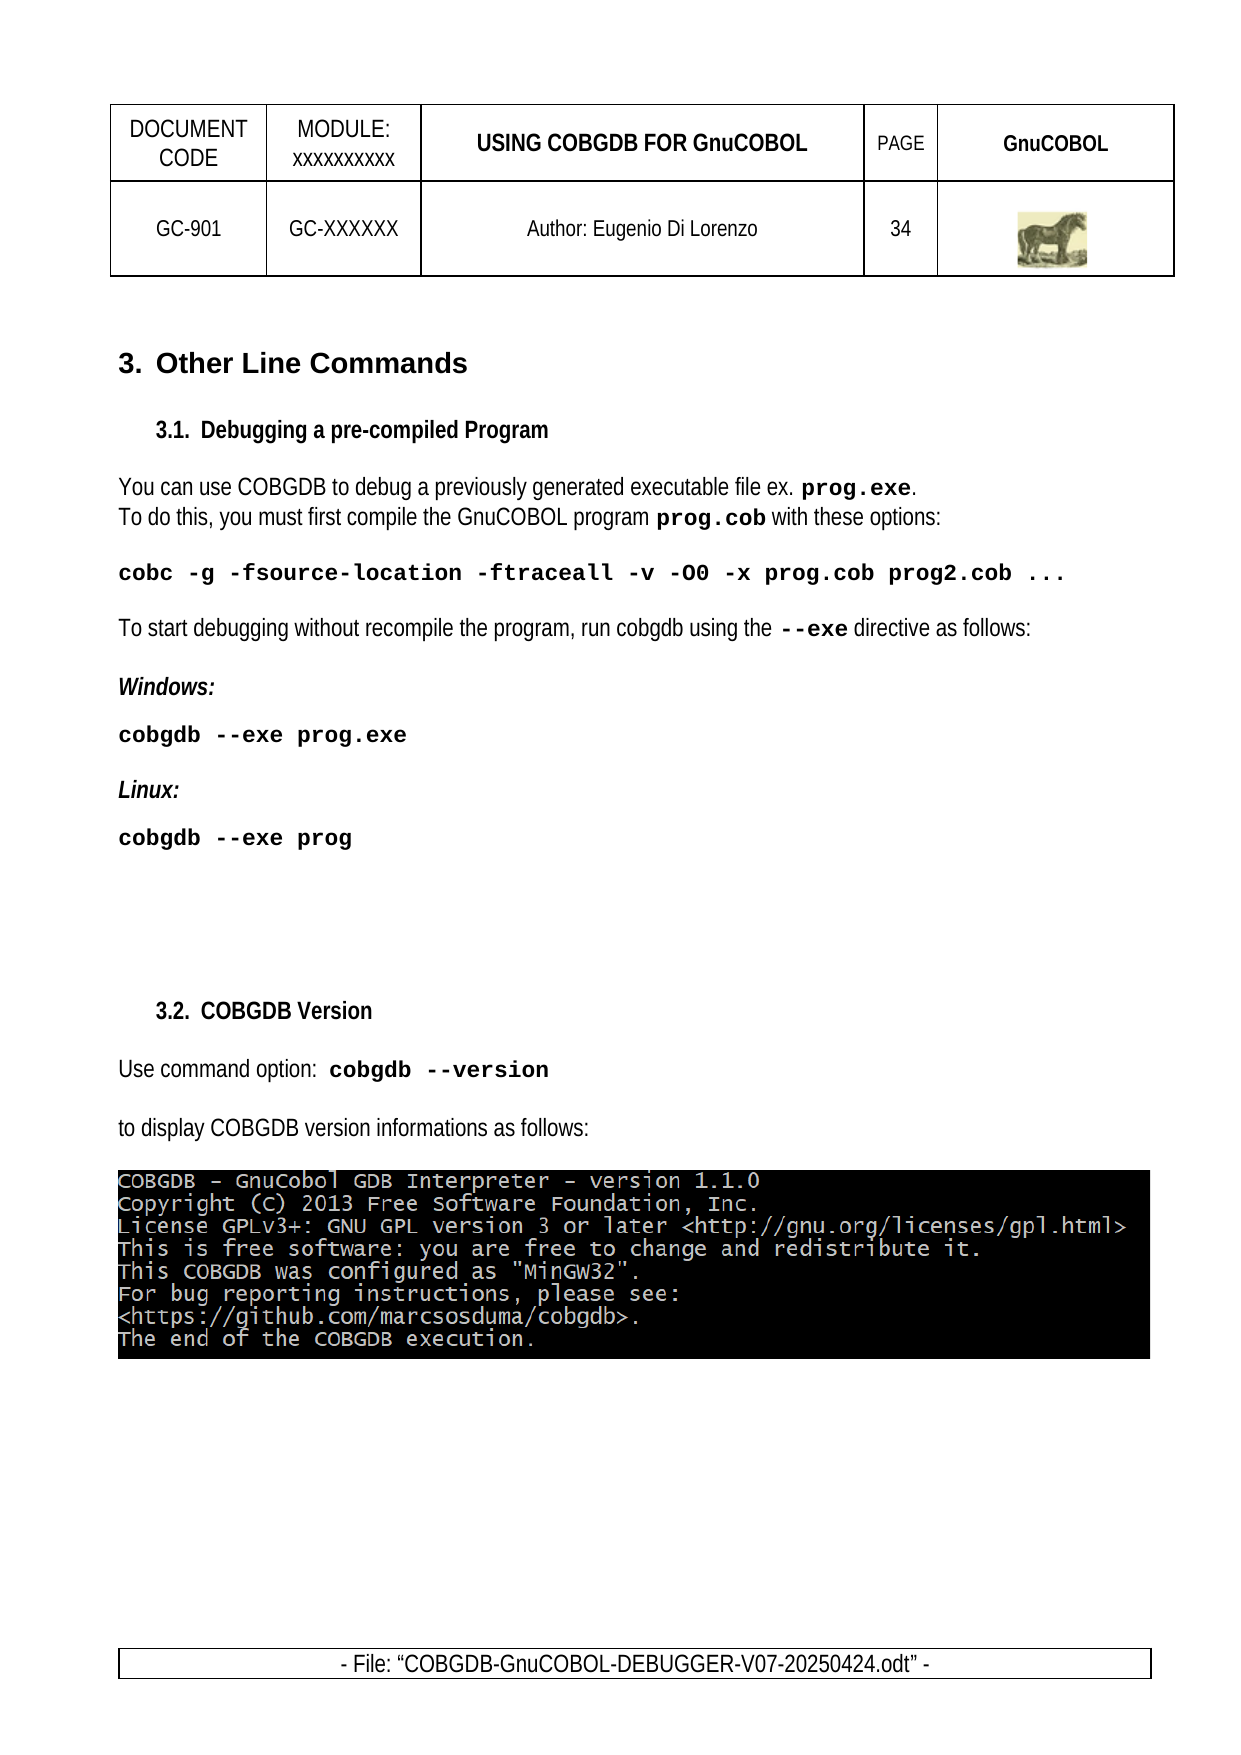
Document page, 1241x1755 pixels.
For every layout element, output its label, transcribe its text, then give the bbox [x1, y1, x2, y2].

text cobgdb --exe prog [118, 827, 1152, 852]
subtitle Other Line Commands [118, 346, 1152, 380]
text Windows: [118, 672, 1152, 701]
text cobgdb --exe prog.exe [118, 723, 1152, 749]
text to display COBGDB version informations as follows: [118, 1113, 1152, 1142]
subtitle Debugging a pre-compiled Program [156, 415, 1152, 443]
text To do this, you must first compile the GnuCOBOL program prog.cob with these options: [118, 502, 1152, 533]
text cobc -g -fsource-location -ftraceall -v -O0 -x prog.cob prog2.cob ... [118, 561, 1152, 587]
text Use command option: cobgdb --version [118, 1053, 1152, 1084]
text To start debugging without recompile the program, run cobgdb using the --exe directive as follows: [118, 613, 1152, 643]
text Linux: [118, 775, 1152, 804]
text You can use COBGDB to debug a previously generated executable file ex. prog.exe. [118, 472, 1152, 502]
subtitle COBGDB Version [156, 996, 1152, 1024]
